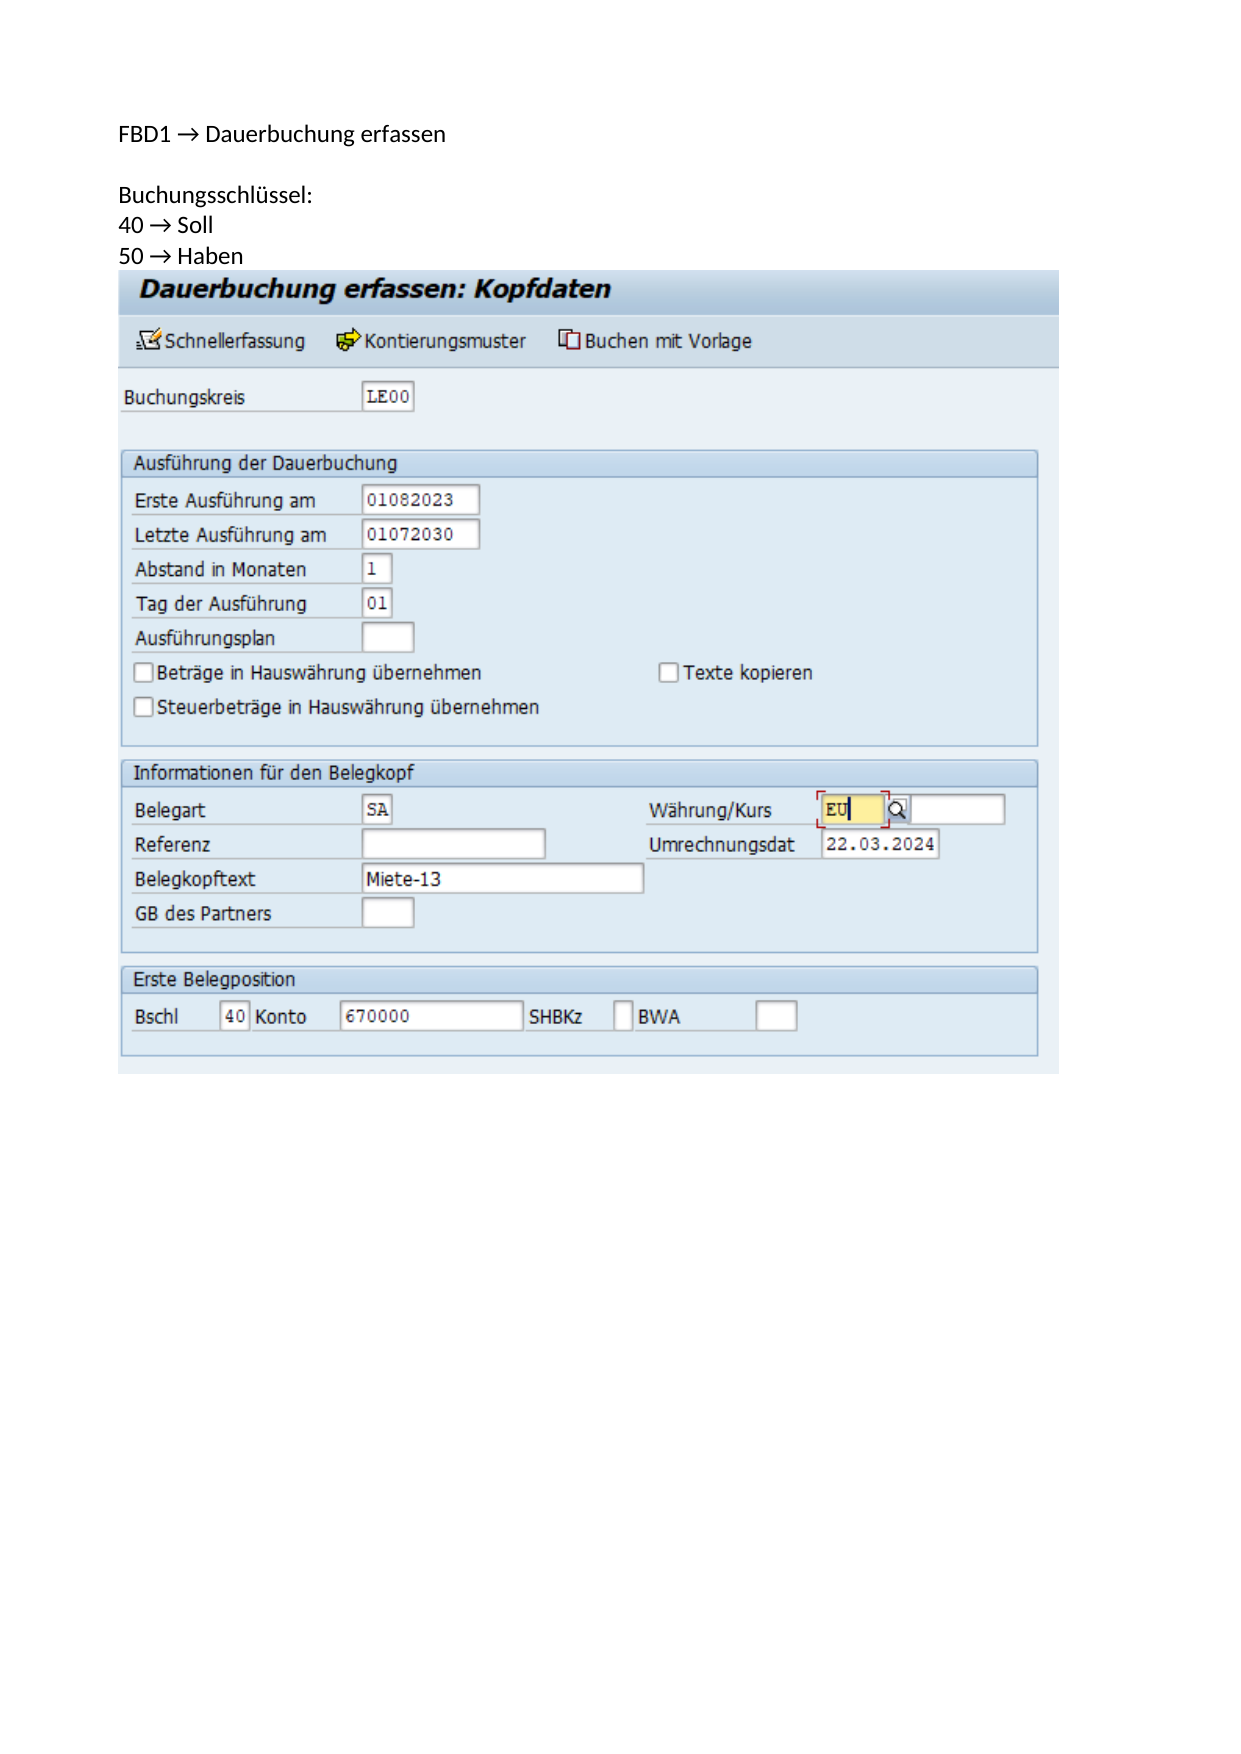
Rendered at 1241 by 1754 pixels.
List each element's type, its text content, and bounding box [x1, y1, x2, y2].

text FBD1 → Dauerbuchung erfassen [118, 118, 1122, 149]
picture [118, 270, 1059, 1074]
text 40 → Soll [118, 210, 1122, 240]
text Buchungsschlüssel: [118, 179, 1122, 210]
text 50 → Haben [118, 240, 1122, 271]
